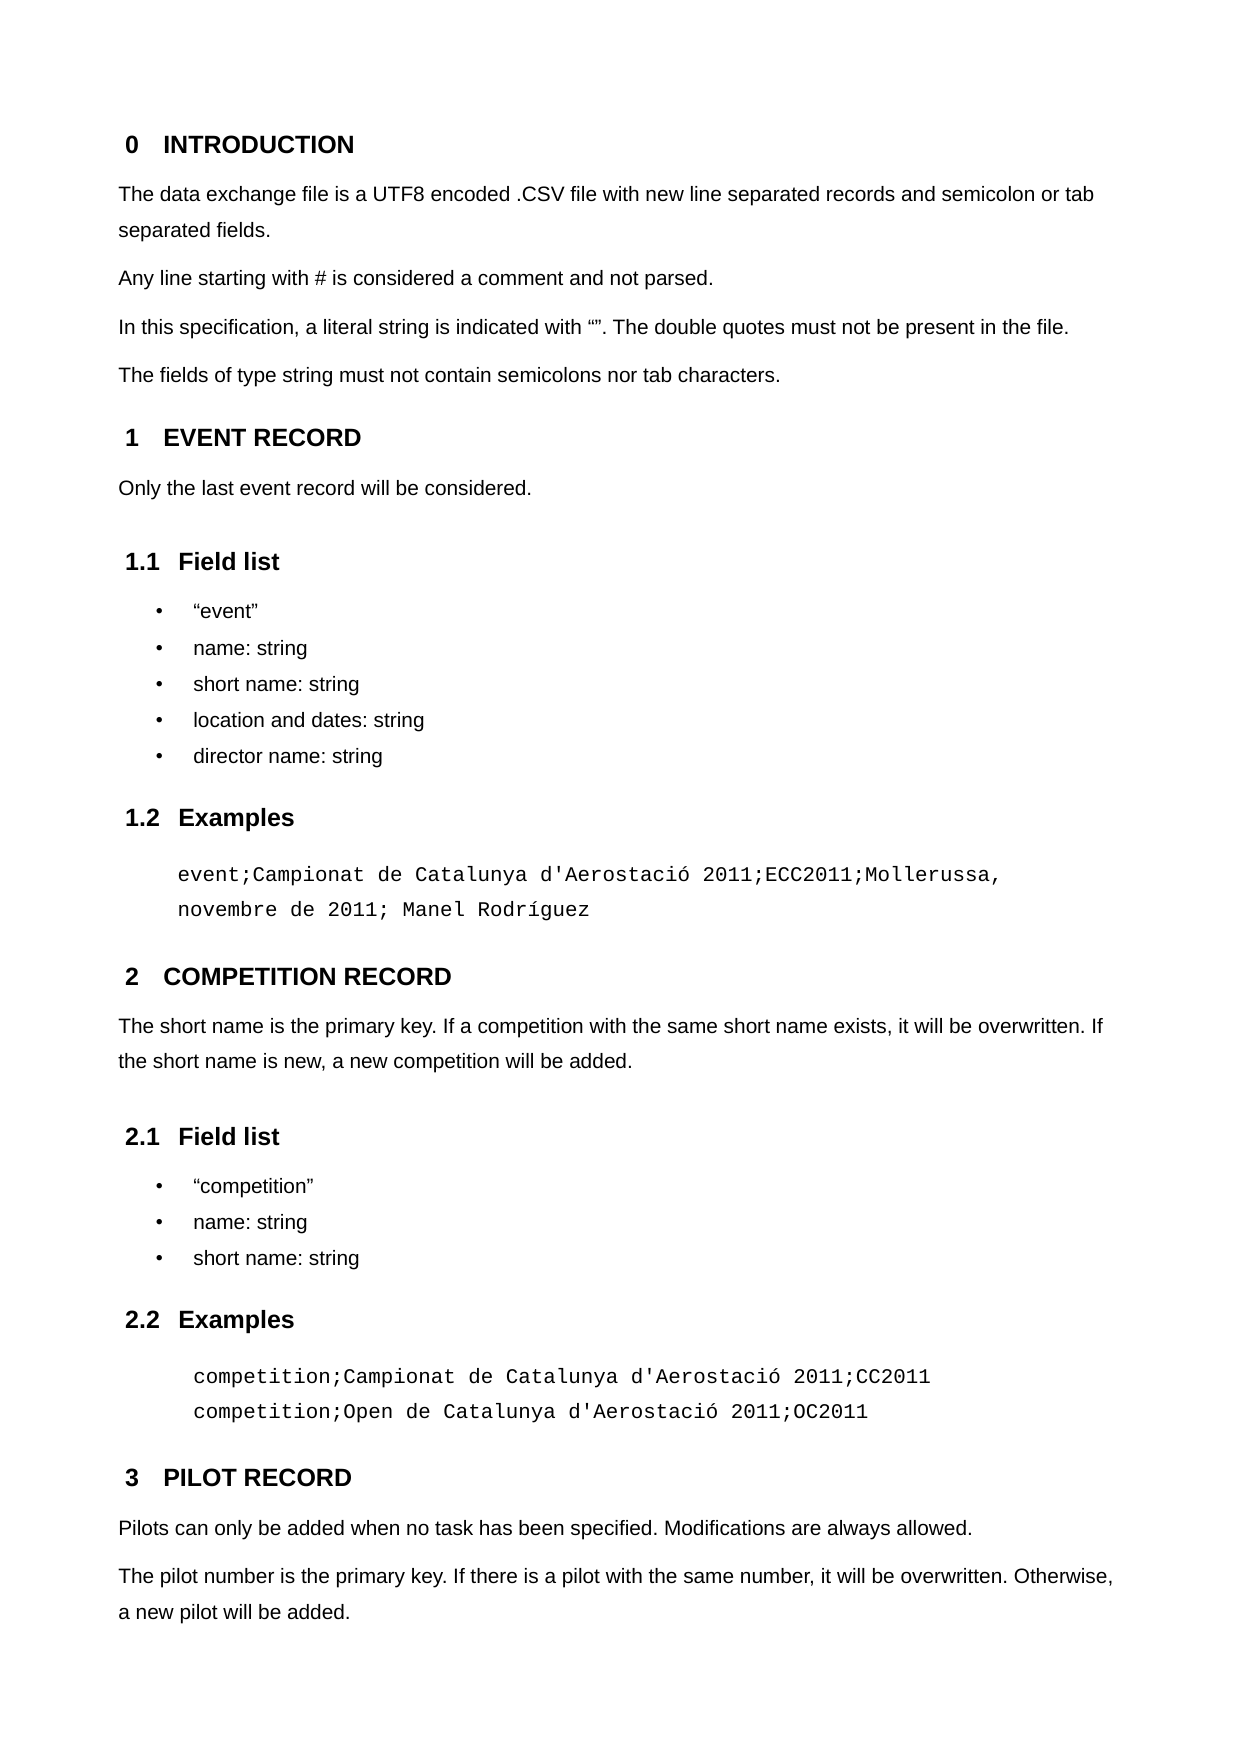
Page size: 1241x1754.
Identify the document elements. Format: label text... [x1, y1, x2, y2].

subtitle Examples [118, 803, 1122, 832]
list short name: string [156, 671, 1122, 696]
text event;Campionat de Catalunya d'Aerostació 2011;ECC2011;Mollerussa, novembre de 2011; Manel Rodríguez [177, 864, 1063, 923]
text The fields of type string must not contain semicolons nor tab characters. [118, 363, 1122, 387]
text Only the last event record will be considered. [118, 475, 1122, 499]
list competition;Campionat de Catalunya d'Aerostació 2011;CC2011 competition;Open de Catalunya d'Aerostació 2011;OC2011 [156, 1366, 1122, 1425]
list short name: string [156, 1246, 1122, 1269]
subtitle Examples [118, 1305, 1122, 1334]
text The short name is the primary key. If a competition with the same short name exists, it will be overwritten. If the short name is new, a new competition will be added. [118, 1013, 1122, 1073]
list “competition” [156, 1173, 1122, 1197]
list location and dates: string [156, 707, 1122, 732]
list “event” [156, 599, 1122, 623]
subtitle Introduction [118, 130, 1122, 159]
text In this specification, a literal string is indicated with “”. The double quotes must not be present in the file. [118, 315, 1122, 339]
list name: string [156, 1209, 1122, 1233]
list director name: string [156, 743, 1122, 768]
text Any line starting with # is considered a comment and not parsed. [118, 266, 1122, 290]
subtitle Pilot record [118, 1463, 1122, 1492]
subtitle Competition record [118, 961, 1122, 990]
subtitle Field list [118, 547, 1122, 576]
subtitle Event record [118, 423, 1122, 452]
list name: string [156, 635, 1122, 659]
text The data exchange file is a UTF8 encoded .CSV file with new line separated records and semicolon or tab separated fields. [118, 182, 1122, 242]
subtitle Field list [118, 1121, 1122, 1150]
text Pilots can only be added when no task has been specified. Modifications are always allowed. [118, 1515, 1122, 1539]
text The pilot number is the primary key. If there is a pilot with the same number, it will be overwritten. Otherwise, a new pilot will be added. [118, 1564, 1122, 1624]
